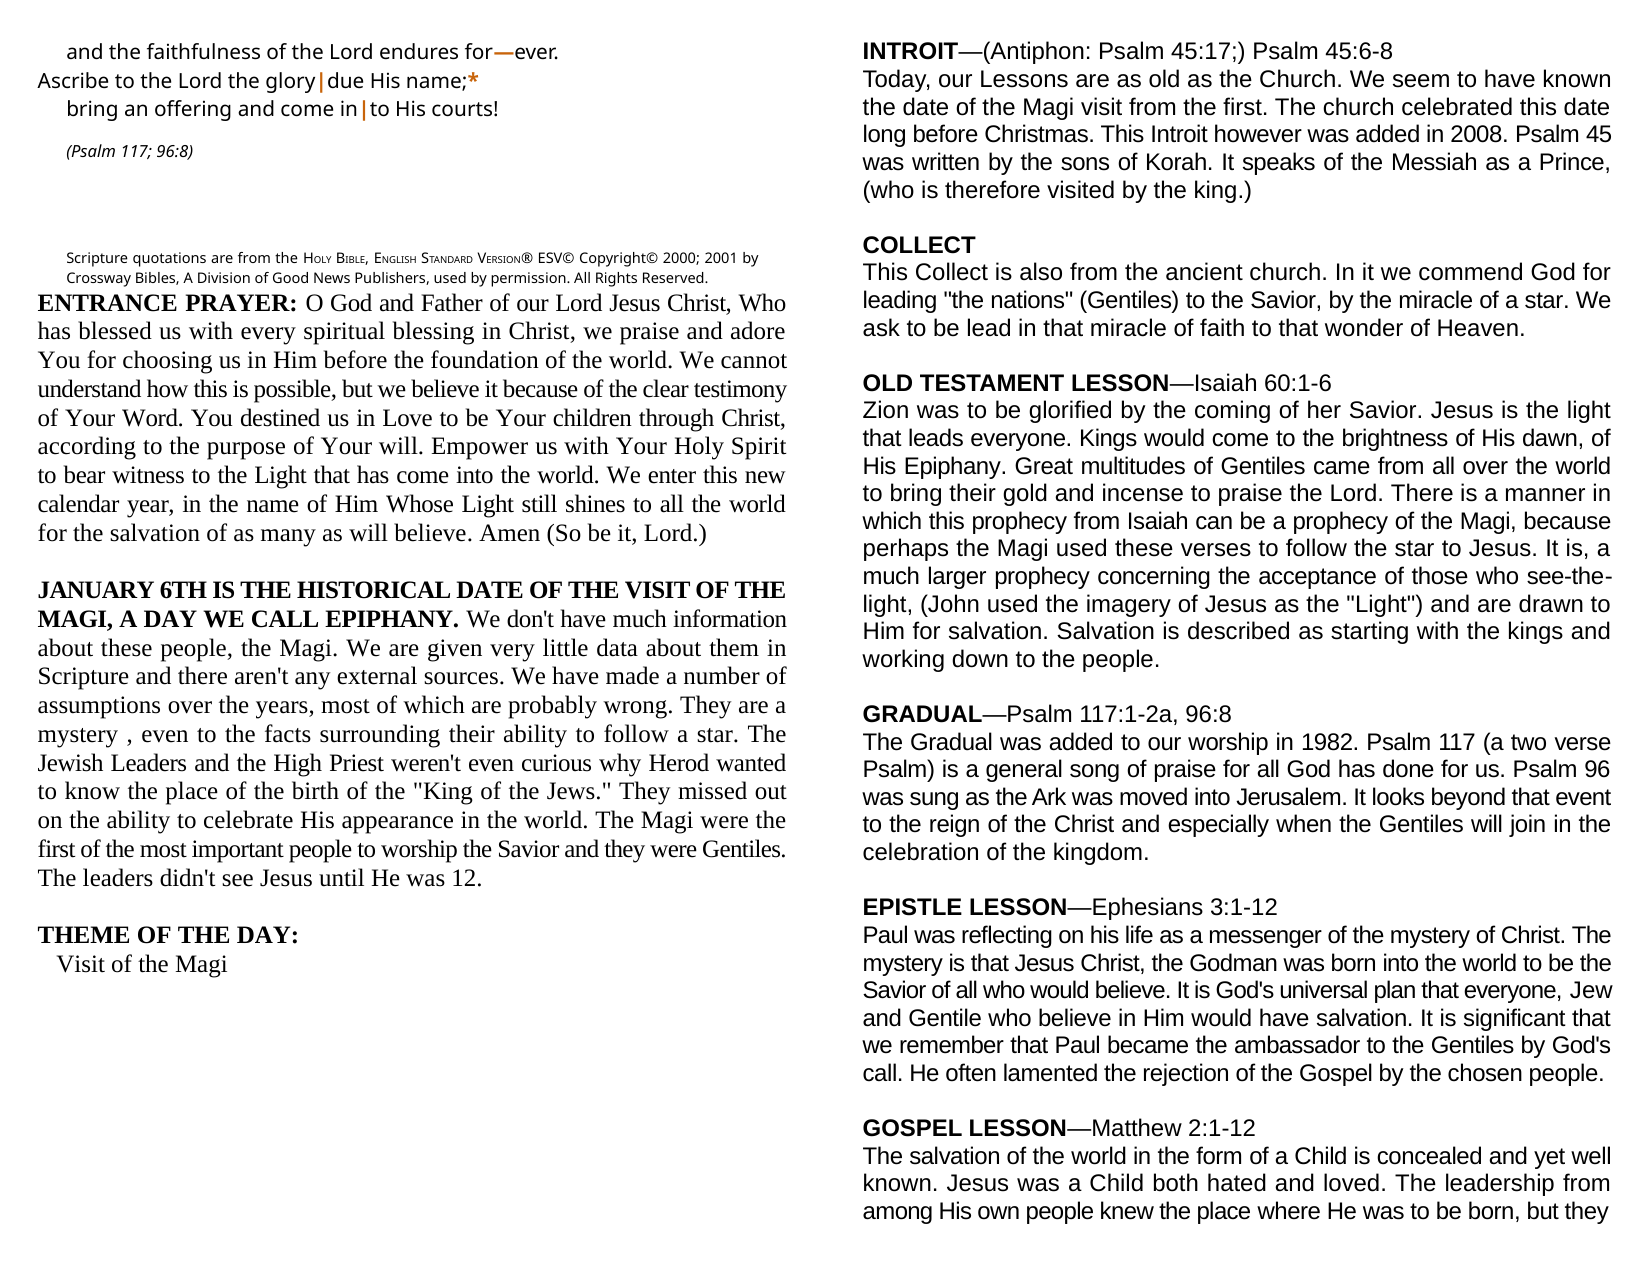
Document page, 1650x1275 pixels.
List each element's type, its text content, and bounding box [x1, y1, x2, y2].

text bring an offering and come in|to His courts! [66, 94, 787, 123]
text Today, our Lessons are as old as the Church. We seem to have known the date of the Magi visit from the first. The church celebrated this date long before Christmas. This Introit however was added in 2008. Psalm 45 was written by the sons of Korah. It speaks of the Messiah as a Prince, (who is therefore visited by the king.) [862, 65, 1612, 203]
text EPISTLE LESSON—Ephesians 3:1-12 [862, 893, 1612, 921]
text Ascribe to the Lord the glory|due His name;* [37, 66, 787, 94]
text GOSPEL LESSON—Matthew 2:1-12 [862, 1114, 1612, 1142]
text and the faithfulness of the Lord endures for—ever. [66, 37, 787, 66]
text INTROIT—(Antiphon: Psalm 45:17;) Psalm 45:6-8 [862, 37, 1612, 65]
text ENTRANCE PRAYER: O God and Father of our Lord Jesus Christ, Who has blessed us with every spiritual blessing in Christ, we praise and adore You for choosing us in Him before the foundation of the world. We cannot understand how this is possible, but we believe it because of the clear testimony of Your Word. You destined us in Love to be Your children through Christ, according to the purpose of Your will. Empower us with Your Holy Spirit to bear witness to the Light that has come into the world. We enter this new calendar year, in the name of Him Whose Light still shines to all the world for the salvation of as many as will believe. Amen (So be it, Lord.) [37, 288, 787, 546]
text COLLECT [862, 231, 1612, 258]
text GRADUAL—Psalm 117:1-2a, 96:8 [862, 700, 1612, 728]
text Visit of the Magi [37, 949, 787, 978]
text THEME OF THE DAY: [37, 920, 787, 949]
text OLD TESTAMENT LESSON—Isaiah 60:1-6 [862, 369, 1612, 396]
text Paul was reflecting on his life as a messenger of the mystery of Christ. The mystery is that Jesus Christ, the Godman was born into the world to be the Savior of all who would believe. It is God's universal plan that everyone, Jew and Gentile who believe in Him would have salvation. It is significant that we remember that Paul became the ambassador to the Gentiles by God's call. He often lamented the rejection of the Gospel by the chosen people. [862, 921, 1612, 1086]
text Scripture quotations are from the Holy Bible, English Standard Version® ESV© Copyright© 2000; 2001 by Crossway Bibles, A Division of Good News Publishers, used by permission. All Rights Reserved. [66, 248, 759, 288]
text The Gradual was added to our worship in 1982. Psalm 117 (a two verse Psalm) is a general song of praise for all God has done for us. Psalm 96 was sung as the Ark was moved into Jerusalem. It looks beyond that event to the reign of the Christ and especially when the Gentiles will join in the celebration of the kingdom. [862, 728, 1612, 866]
text This Collect is also from the ancient church. In it we commend God for leading "the nations" (Gentiles) to the Savior, by the miracle of a star. We ask to be lead in that miracle of faith to that wonder of Heaven. [862, 258, 1612, 341]
text (Psalm 117; 96:8) [66, 140, 787, 163]
text The salvation of the world in the form of a Child is concealed and yet well known. Jesus was a Child both hated and loved. The leadership from among His own people knew the place where He was to be born, but they [862, 1142, 1612, 1224]
text Zion was to be glorified by the coming of her Savior. Jesus is the light that leads everyone. Kings would come to the brightness of His dawn, of His Epiphany. Great multitudes of Gentiles came from all over the world to bring their gold and incense to praise the Lord. There is a manner in which this prophecy from Isaiah can be a prophecy of the Magi, because perhaps the Magi used these verses to follow the star to Jesus. It is, a much larger prophecy concerning the acceptance of those who see-the-light, (John used the imagery of Jesus as the "Light") and are drawn to Him for salvation. Salvation is described as starting with the kings and working down to the people. [862, 396, 1612, 672]
text JANUARY 6TH is THE HISTORICAL DATE OF THE VISIT OF THE MAGI, A DAY WE CALL Epiphany. We don't have much information about these people, the Magi. We are given very little data about them in Scripture and there aren't any external sources. We have made a number of assumptions over the years, most of which are probably wrong. They are a mystery , even to the facts surrounding their ability to follow a star. The Jewish Leaders and the High Priest weren't even curious why Herod wanted to know the place of the birth of the "King of the Jews." They missed out on the ability to celebrate His appearance in the world. The Magi were the first of the most important people to worship the Savior and they were Gentiles. The leaders didn't see Jesus until He was 12. [37, 575, 787, 891]
